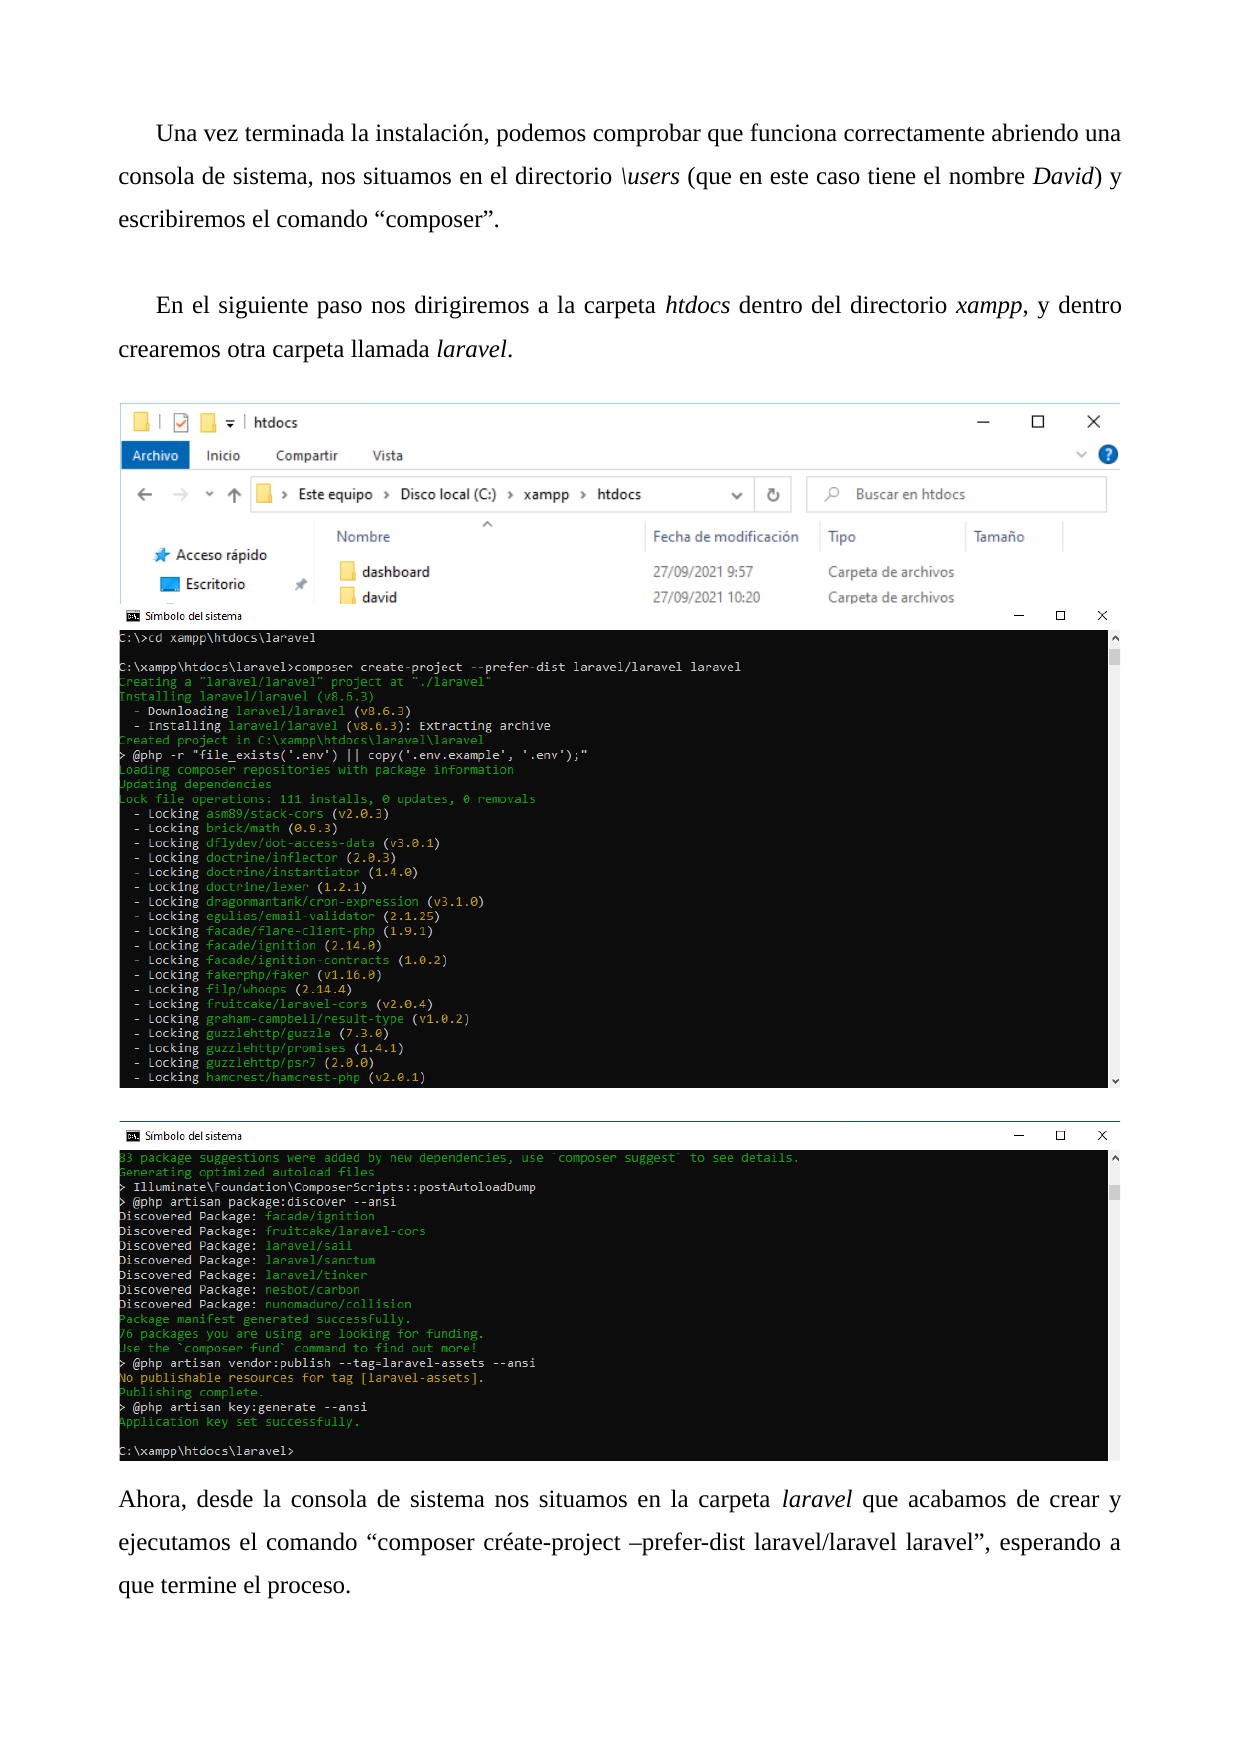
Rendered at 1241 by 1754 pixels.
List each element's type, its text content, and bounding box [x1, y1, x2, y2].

text En el siguiente paso nos dirigiremos a la carpeta htdocs dentro del directorio xampp, y dentro crearemos otra carpeta llamada laravel. [118, 291, 1122, 362]
text Una vez terminada la instalación, podemos comprobar que funciona correctamente abriendo una consola de sistema, nos situamos en el directorio \users (que en este caso tiene el nombre David) y escribiremos el comando “composer”. [118, 118, 1122, 233]
text Ahora, desde la consola de sistema nos situamos en la carpeta laravel que acabamos de crear y ejecutamos el comando “composer créate-project –prefer-dist laravel/laravel laravel”, esperando a que termine el proceso. [118, 463, 1122, 1599]
